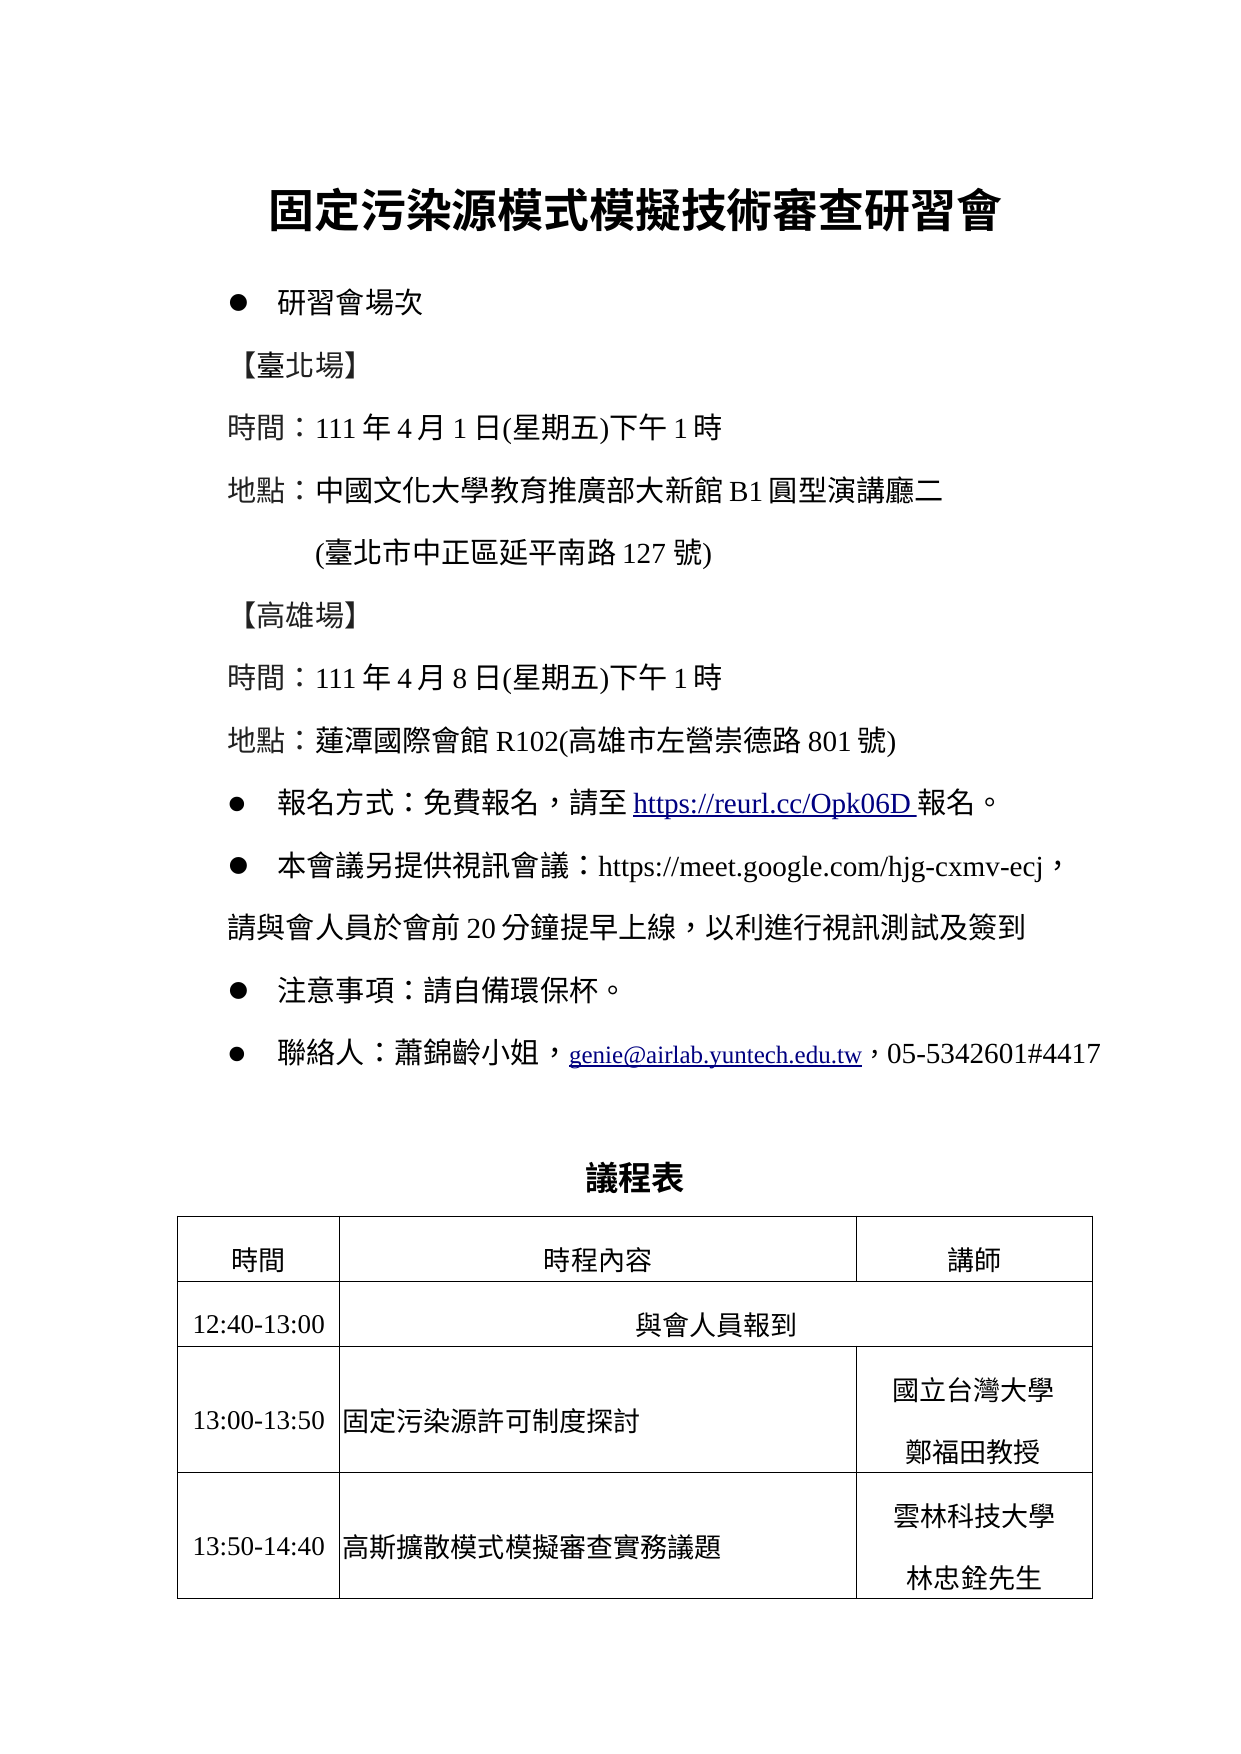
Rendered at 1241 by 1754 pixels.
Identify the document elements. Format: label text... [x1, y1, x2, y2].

table_cell 13:50-14:40 [178, 1473, 339, 1598]
table_header 時程內容 [340, 1217, 856, 1281]
text 固定污染源模式模擬技術審查研習會 [177, 134, 1093, 259]
list 研習會場次 [227, 259, 1093, 322]
table_header 時間 [178, 1217, 339, 1281]
text 時間：111年4月8日(星期五)下午1時 [227, 634, 1093, 697]
text 時間：111年4月1日(星期五)下午1時 [227, 384, 1093, 447]
list 報名方式：免費報名，請至https://reurl.cc/Opk06D報名。 [227, 759, 1093, 822]
text 議程表 [177, 1134, 1093, 1197]
table_cell 固定污染源許可制度探討 [340, 1347, 856, 1472]
text 【臺北場】 [227, 322, 1093, 384]
text 地點：蓮潭國際會館R102(高雄市左營崇德路801號) [227, 697, 1093, 759]
text 地點：中國文化大學教育推廣部大新館B1圓型演講廳二 (臺北市中正區延平南路127 號) [227, 447, 1093, 572]
table_header 講師 [857, 1217, 1092, 1281]
table_cell 13:00-13:50 [178, 1347, 339, 1472]
table_cell 12:40-13:00 [178, 1282, 339, 1346]
table_cell 雲林科技大學 林忠銓先生 [857, 1473, 1092, 1598]
list 聯絡人：蕭錦齡小姐，genie@airlab.yuntech.edu.tw，05-5342601#4417 [227, 1009, 1103, 1072]
table_cell 與會人員報到 [340, 1282, 1092, 1346]
text 【高雄場】 [227, 572, 1093, 634]
table_cell 國立台灣大學 鄭福田教授 [857, 1347, 1092, 1472]
list 本會議另提供視訊會議：https://meet.google.com/hjg-cxmv-ecj，請與會人員於會前20分鐘提早上線，以利進行視訊測試及簽到 [227, 822, 1093, 947]
list 注意事項：請自備環保杯。 [227, 947, 1093, 1009]
table_cell 高斯擴散模式模擬審查實務議題 [340, 1473, 856, 1598]
